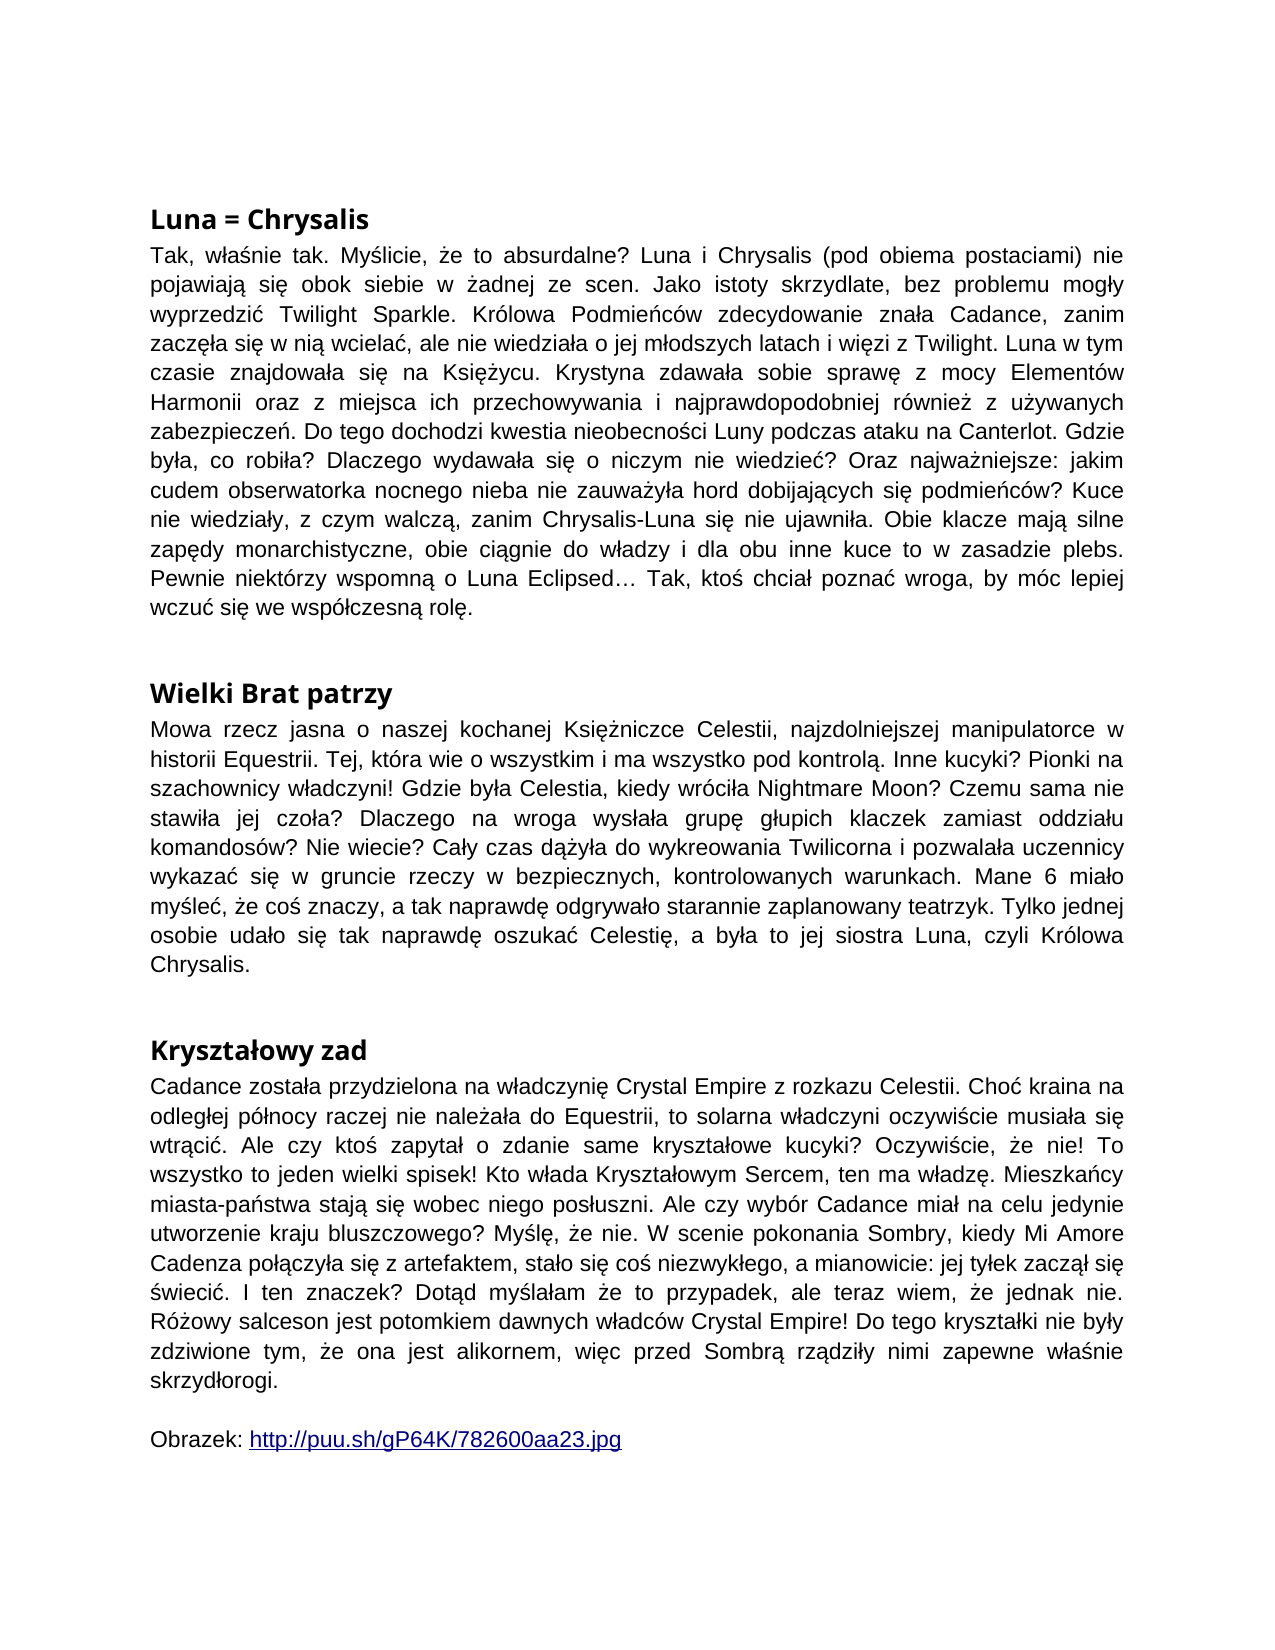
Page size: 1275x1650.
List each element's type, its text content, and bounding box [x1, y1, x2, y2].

text Cadance została przydzielona na władczynię Crystal Empire z rozkazu Celestii. Choć kraina na odległej północy raczej nie należała do Equestrii, to solarna władczyni oczywiście musiała się wtrącić. Ale czy ktoś zapytał o zdanie same kryształowe kucyki? Oczywiście, że nie! To wszystko to jeden wielki spisek! Kto włada Kryształowym Sercem, ten ma władzę. Mieszkańcy miasta-państwa stają się wobec niego posłuszni. Ale czy wybór Cadance miał na celu jedynie utworzenie kraju bluszczowego? Myślę, że nie. W scenie pokonania Sombry, kiedy Mi Amore Cadenza połączyła się z artefaktem, stało się coś niezwykłego, a mianowicie: jej tyłek zaczął się świecić. I ten znaczek? Dotąd myślałam że to przypadek, ale teraz wiem, że jednak nie. Różowy salceson jest potomkiem dawnych władców Crystal Empire! Do tego kryształki nie były zdziwione tym, że ona jest alikornem, więc przed Sombrą rządziły nimi zapewne właśnie skrzydłorogi. [150, 1074, 1125, 1393]
text Mowa rzecz jasna o naszej kochanej Księżniczce Celestii, najzdolniejszej manipulatorce w historii Equestrii. Tej, która wie o wszystkim i ma wszystko pod kontrolą. Inne kucyki? Pionki na szachownicy władczyni! Gdzie była Celestia, kiedy wróciła Nightmare Moon? Czemu sama nie stawiła jej czoła? Dlaczego na wroga wysłała grupę głupich klaczek zamiast oddziału komandosów? Nie wiecie? Cały czas dążyła do wykreowania Twilicorna i pozwalała uczennicy wykazać się w gruncie rzeczy w bezpiecznych, kontrolowanych warunkach. Mane 6 miało myśleć, że coś znaczy, a tak naprawdę odgrywało starannie zaplanowany teatrzyk. Tylko jednej osobie udało się tak naprawdę oszukać Celestię, a była to jej siostra Luna, czyli Królowa Chrysalis. [150, 717, 1125, 978]
text Tak, właśnie tak. Myślicie, że to absurdalne? Luna i Chrysalis (pod obiema postaciami) nie pojawiają się obok siebie w żadnej ze scen. Jako istoty skrzydlate, bez problemu mogły wyprzedzić Twilight Sparkle. Królowa Podmieńców zdecydowanie znała Cadance, zanim zaczęła się w nią wcielać, ale nie wiedziała o jej młodszych latach i więzi z Twilight. Luna w tym czasie znajdowała się na Księżycu. Krystyna zdawała sobie sprawę z mocy Elementów Harmonii oraz z miejsca ich przechowywania i najprawdopodobniej również z używanych zabezpieczeń. Do tego dochodzi kwestia nieobecności Luny podczas ataku na Canterlot. Gdzie była, co robiła? Dlaczego wydawała się o niczym nie wiedzieć? Oraz najważniejsze: jakim cudem obserwatorka nocnego nieba nie zauważyła hord dobijających się podmieńców? Kuce nie wiedziały, z czym walczą, zanim Chrysalis-Luna się nie ujawniła. Obie klacze mają silne zapędy monarchistyczne, obie ciągnie do władzy i dla obu inne kuce to w zasadzie plebs. Pewnie niektórzy wspomną o Luna Eclipsed… Tak, ktoś chciał poznać wroga, by móc lepiej wczuć się we współczesną rolę. [150, 243, 1125, 621]
subtitle Luna = Chrysalis [150, 200, 1125, 237]
subtitle Wielki Brat patrzy [150, 675, 1125, 712]
text Obrazek: http://puu.sh/gP64K/782600aa23.jpg [150, 1427, 1125, 1452]
subtitle Kryształowy zad [150, 1032, 1125, 1068]
